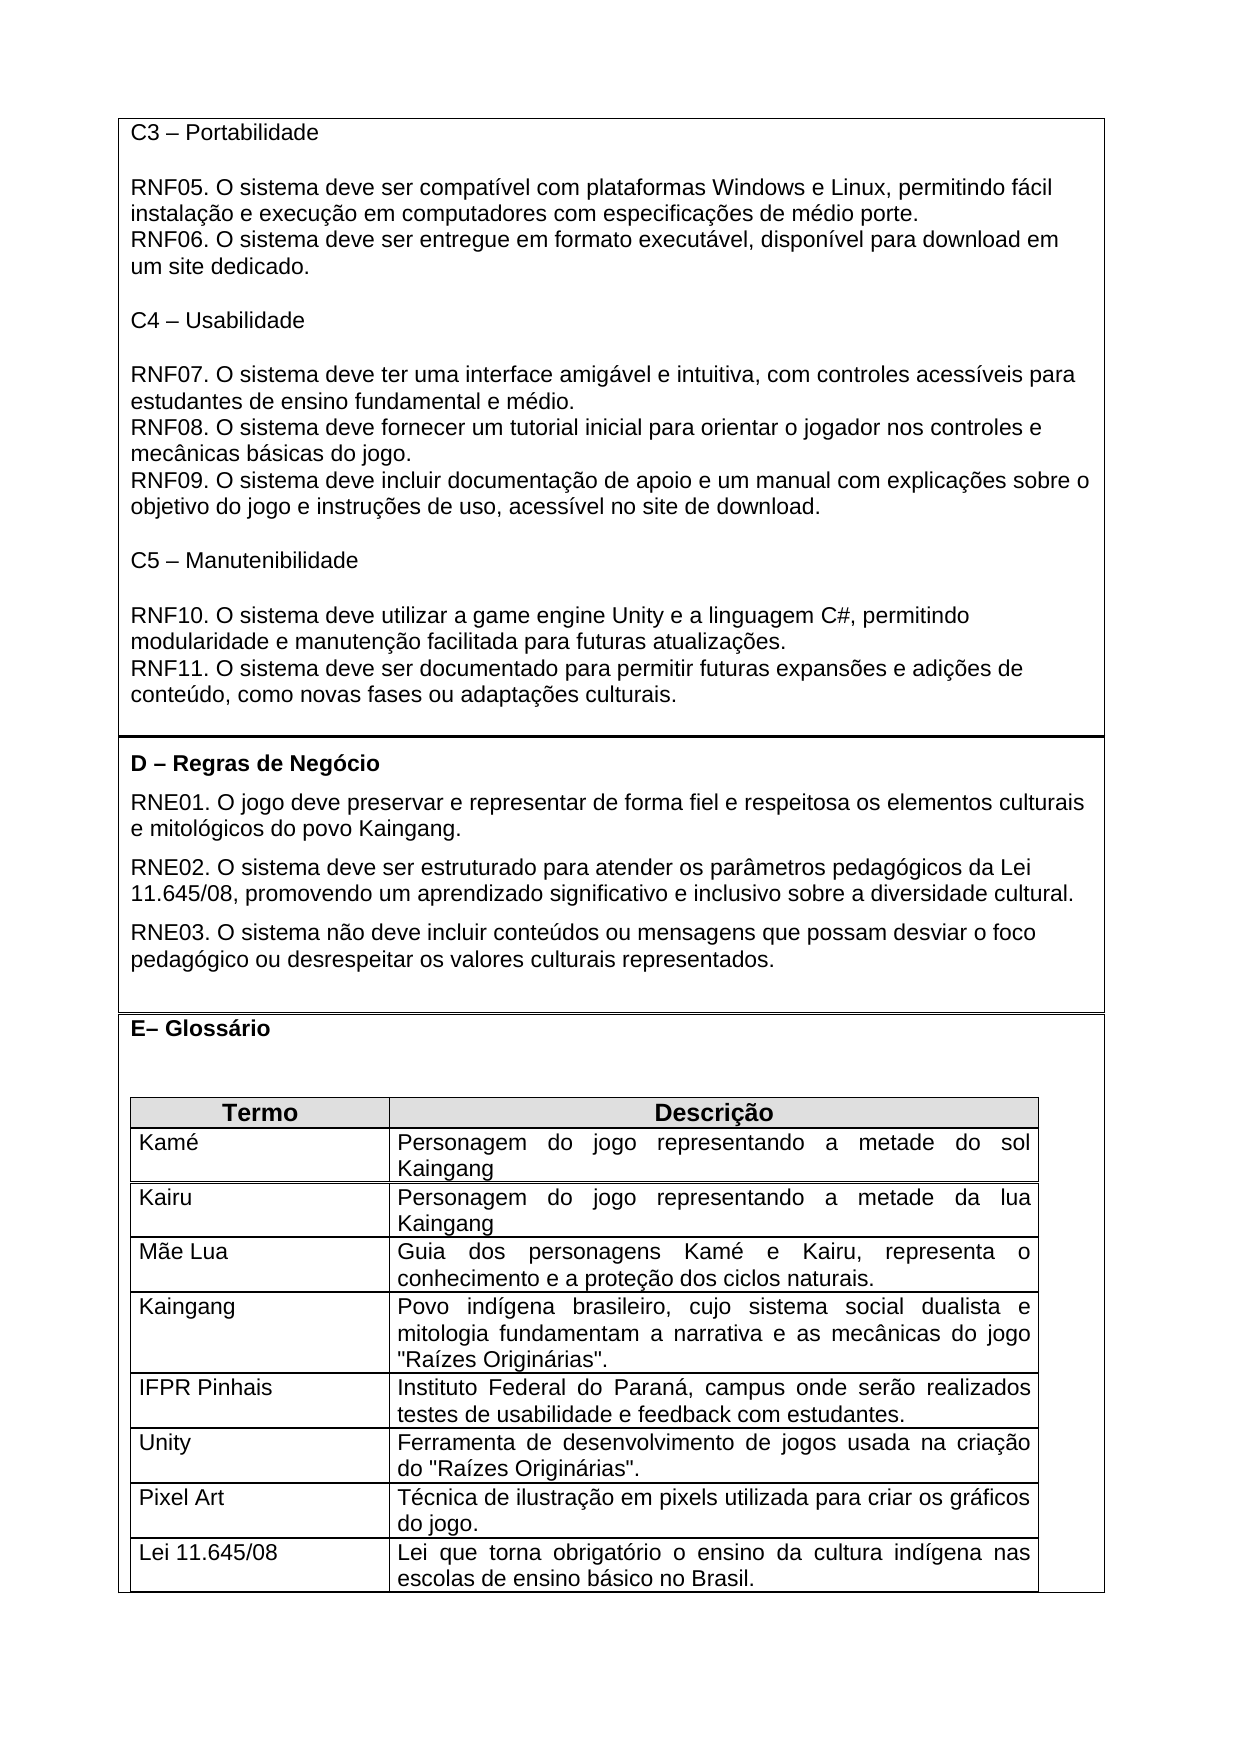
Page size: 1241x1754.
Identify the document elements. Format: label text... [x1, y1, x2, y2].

table_cell E– Glossário [119, 1015, 1104, 1592]
table_cell Personagem do jogo representando a metade da lua Kaingang [390, 1184, 1038, 1236]
table_cell Personagem do jogo representando a metade do sol Kaingang [390, 1129, 1038, 1181]
table_cell Kaingang [131, 1293, 389, 1372]
table_header Termo [131, 1098, 389, 1127]
table_cell C3 – Portabilidade RNF05. O sistema deve ser compatível com plataformas Windows e Linux, permitindo fácil instalação e execução em computadores com especificações de médio porte. RNF06. O sistema deve ser entregue em formato executável, disponível para download em um site dedicado. C4 – Usabilidade RNF07. O sistema deve ter uma interface amigável e intuitiva, com controles acessíveis para estudantes de ensino fundamental e médio. RNF08. O sistema deve fornecer um tutorial inicial para orientar o jogador nos controles e mecânicas básicas do jogo. RNF09. O sistema deve incluir documentação de apoio e um manual com explicações sobre o objetivo do jogo e instruções de uso, acessível no site de download. C5 – Manutenibilidade RNF10. O sistema deve utilizar a game engine Unity e a linguagem C#, permitindo modularidade e manutenção facilitada para futuras atualizações. RNF11. O sistema deve ser documentado para permitir futuras expansões e adições de conteúdo, como novas fases ou adaptações culturais. [119, 119, 1104, 735]
table_cell Ferramenta de desenvolvimento de jogos usada na criação do "Raízes Originárias". [390, 1429, 1038, 1482]
table_cell IFPR Pinhais [131, 1374, 389, 1427]
table_cell Pixel Art [131, 1484, 389, 1537]
table_cell Lei que torna obrigatório o ensino da cultura indígena nas escolas de ensino básico no Brasil. [390, 1539, 1038, 1591]
table_cell Kairu [131, 1184, 389, 1236]
table_cell Guia dos personagens Kamé e Kairu, representa o conhecimento e a proteção dos ciclos naturais. [390, 1238, 1038, 1291]
table_cell Unity [131, 1429, 389, 1482]
table_cell Mãe Lua [131, 1238, 389, 1291]
table_header Descrição [390, 1098, 1038, 1127]
table_cell Técnica de ilustração em pixels utilizada para criar os gráficos do jogo. [390, 1484, 1038, 1537]
table_cell Kamé [131, 1129, 389, 1181]
table_cell Lei 11.645/08 [131, 1539, 389, 1591]
table_cell Instituto Federal do Paraná, campus onde serão realizados testes de usabilidade e feedback com estudantes. [390, 1374, 1038, 1427]
table_cell D – Regras de Negócio RNE01. O jogo deve preservar e representar de forma fiel e respeitosa os elementos culturais e mitológicos do povo Kaingang. RNE02. O sistema deve ser estruturado para atender os parâmetros pedagógicos da Lei 11.645/08, promovendo um aprendizado significativo e inclusivo sobre a diversidade cultural. RNE03. O sistema não deve incluir conteúdos ou mensagens que possam desviar o foco pedagógico ou desrespeitar os valores culturais representados. [119, 738, 1104, 1012]
table_cell Povo indígena brasileiro, cujo sistema social dualista e mitologia fundamentam a narrativa e as mecânicas do jogo "Raízes Originárias". [390, 1293, 1038, 1372]
